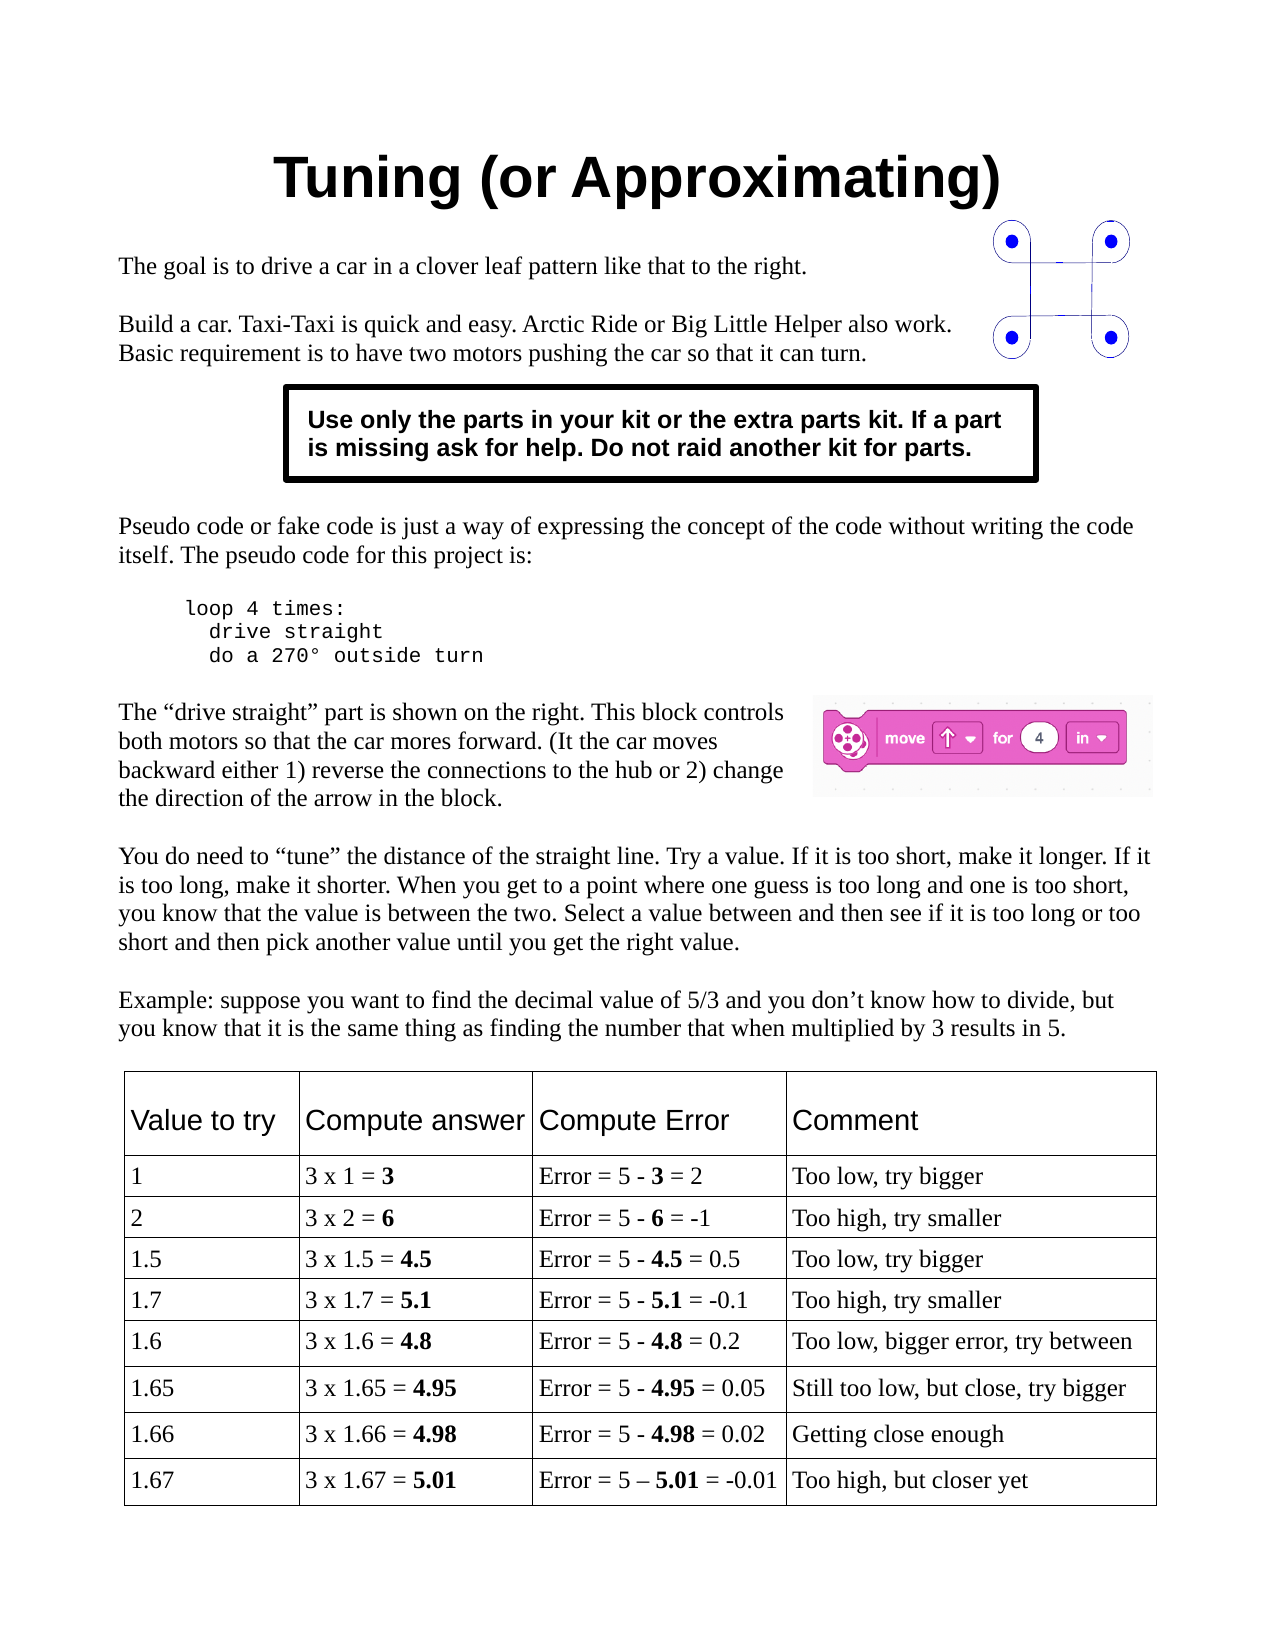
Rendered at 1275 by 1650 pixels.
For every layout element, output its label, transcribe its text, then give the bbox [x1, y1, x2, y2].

text Pseudo code or fake code is just a way of expressing the concept of the code without writing the code itself. The pseudo code for this project is: [118, 511, 1157, 569]
table_cell Error = 5 - 4.5 = 0.5 [533, 1238, 786, 1278]
text The “drive straight” part is shown on the right. This block controls both motors so that the car mores forward. (It the car moves backward either 1) reverse the connections to the hub or 2) change the direction of the arrow in the block. [118, 697, 1157, 812]
table_cell Still too low, but close, try bigger [787, 1367, 1156, 1412]
table_cell 3 x 1.67 = 5.01 [300, 1459, 532, 1504]
table_cell 3 x 1.66 = 4.98 [300, 1413, 532, 1458]
table_cell Too low, bigger error, try between [787, 1321, 1156, 1366]
table_cell 1.6 [125, 1321, 299, 1366]
text loop 4 times: [184, 598, 1157, 621]
table_cell 1 [125, 1156, 299, 1196]
table_cell 1.67 [125, 1459, 299, 1504]
table_cell Error = 5 – 5.01 = -0.01 [533, 1459, 786, 1504]
table_cell Too high, but closer yet [787, 1459, 1156, 1504]
text Example: suppose you want to find the decimal value of 5/3 and you don’t know how to divide, but you know that it is the same thing as finding the number that when multiplied by 3 results in 5. [118, 985, 1157, 1042]
table_cell 2 [125, 1197, 299, 1237]
table_cell Too high, try smaller [787, 1279, 1156, 1319]
table_cell 3 x 1.5 = 4.5 [300, 1238, 532, 1278]
table_cell Error = 5 - 4.8 = 0.2 [533, 1321, 786, 1366]
title Tuning (or Approximating) [118, 143, 1157, 210]
table_cell 3 x 1.7 = 5.1 [300, 1279, 532, 1319]
text You do need to “tune” the distance of the straight line. Try a value. If it is too short, make it longer. If it is too long, make it shorter. When you get to a point where one guess is too long and one is too short, you know that the value is between the two. Select a value between and then see if it is too long or too short and then pick another value until you get the right value. [118, 841, 1157, 956]
table_cell Getting close enough [787, 1413, 1156, 1458]
text The goal is to drive a car in a clover leaf pattern like that to the right. [118, 251, 1011, 280]
table_cell 1.7 [125, 1279, 299, 1319]
picture [812, 695, 1153, 797]
table_header Comment [787, 1072, 1156, 1154]
table_cell Error = 5 - 3 = 2 [533, 1156, 786, 1196]
table_cell 3 x 1.6 = 4.8 [300, 1321, 532, 1366]
table_cell Too low, try bigger [787, 1238, 1156, 1278]
table_header Compute Error [533, 1072, 786, 1154]
table_cell 1.65 [125, 1367, 299, 1412]
table_cell Error = 5 - 5.1 = -0.1 [533, 1279, 786, 1319]
table_header Value to try [125, 1072, 299, 1154]
table_cell 3 x 2 = 6 [300, 1197, 532, 1237]
table_cell Error = 5 - 4.98 = 0.02 [533, 1413, 786, 1458]
table_cell Too high, try smaller [787, 1197, 1156, 1237]
table_cell 3 x 1 = 3 [300, 1156, 532, 1196]
text do a 270° outside turn [184, 645, 1157, 668]
table_cell Error = 5 - 4.95 = 0.05 [533, 1367, 786, 1412]
table_cell 1.66 [125, 1413, 299, 1458]
table_cell Too low, try bigger [787, 1156, 1156, 1196]
text Build a car. Taxi-Taxi is quick and easy. Arctic Ride or Big Little Helper also work. Basic requirement is to have two motors pushing the car so that it can turn. [118, 309, 1157, 366]
table_cell 3 x 1.65 = 4.95 [300, 1367, 532, 1412]
table_header Compute answer [300, 1072, 532, 1154]
table_cell 1.5 [125, 1238, 299, 1278]
table_cell Error = 5 - 6 = -1 [533, 1197, 786, 1237]
text drive straight [184, 621, 1157, 645]
